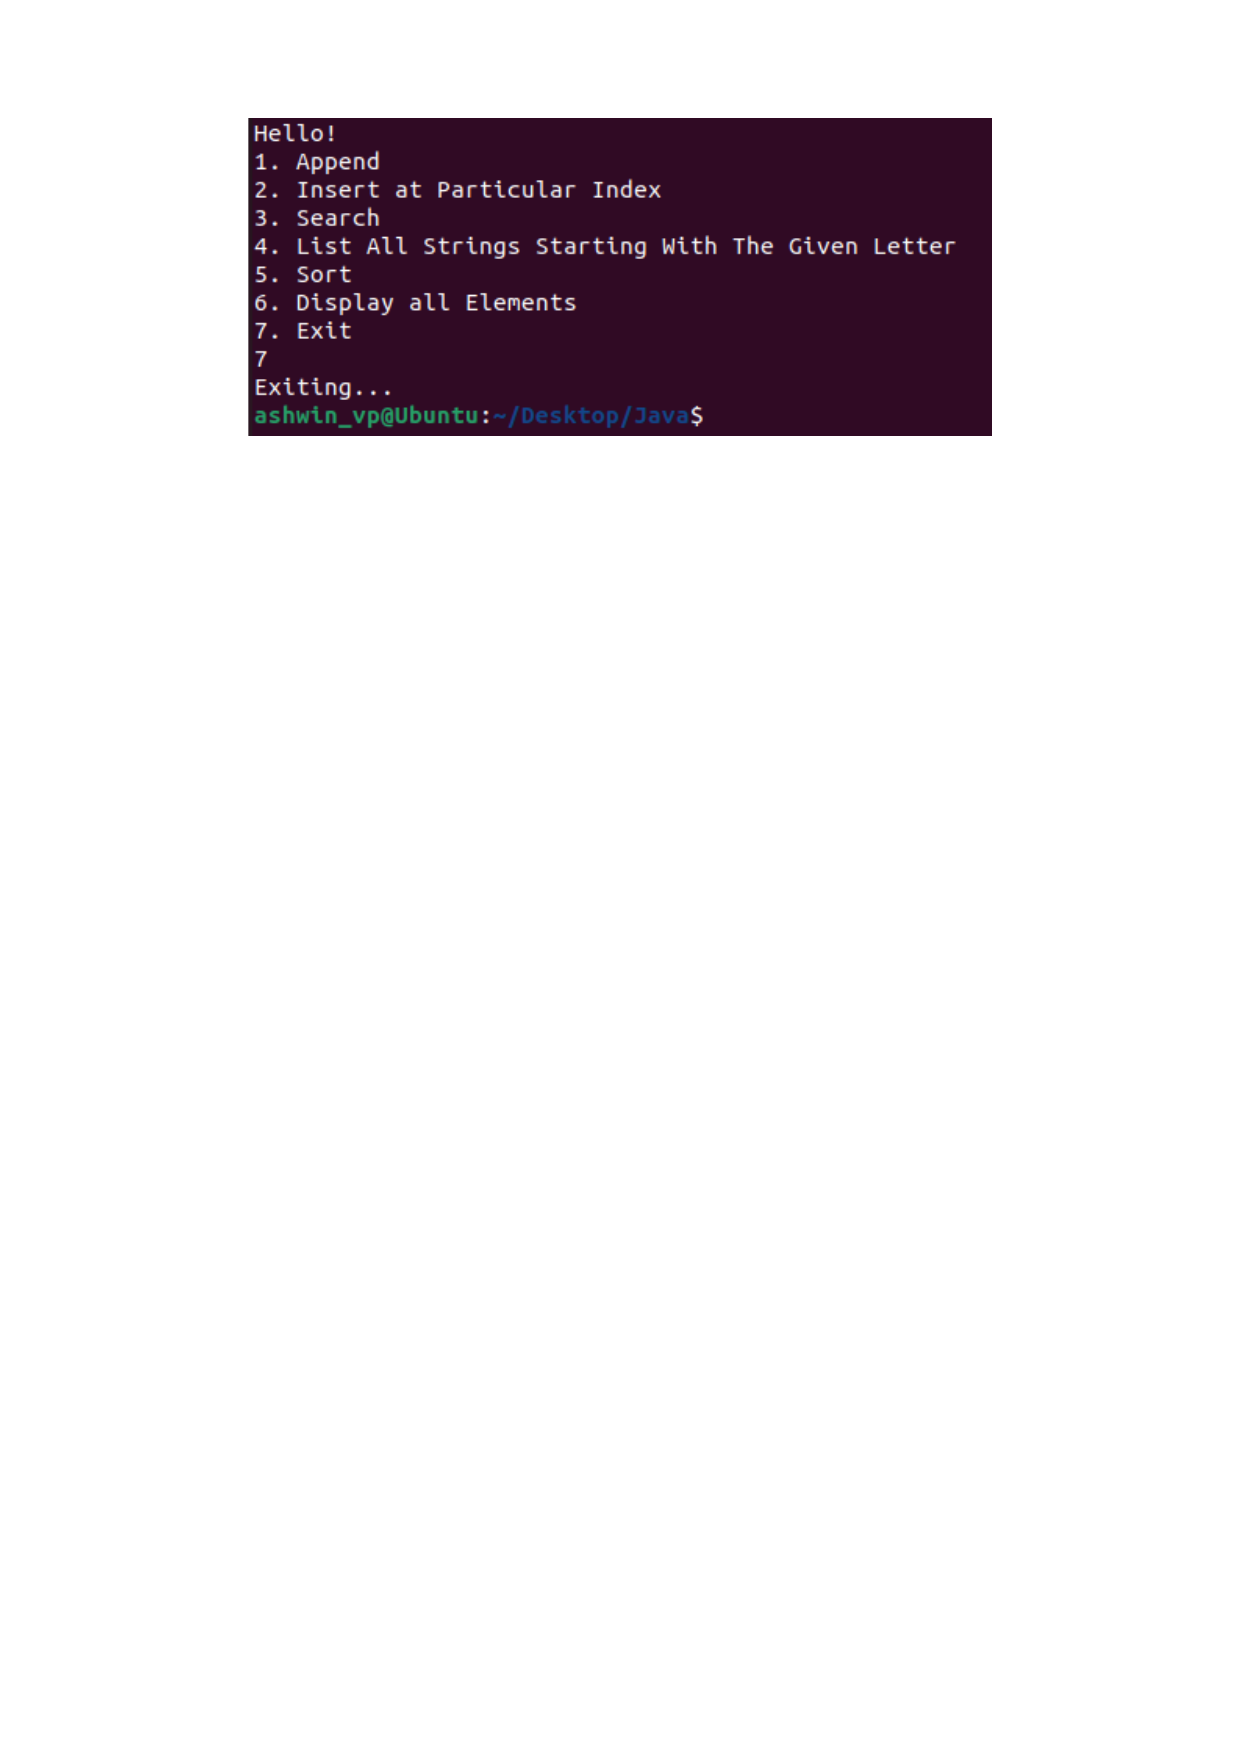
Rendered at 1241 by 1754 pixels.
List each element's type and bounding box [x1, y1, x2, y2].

picture [248, 118, 992, 436]
